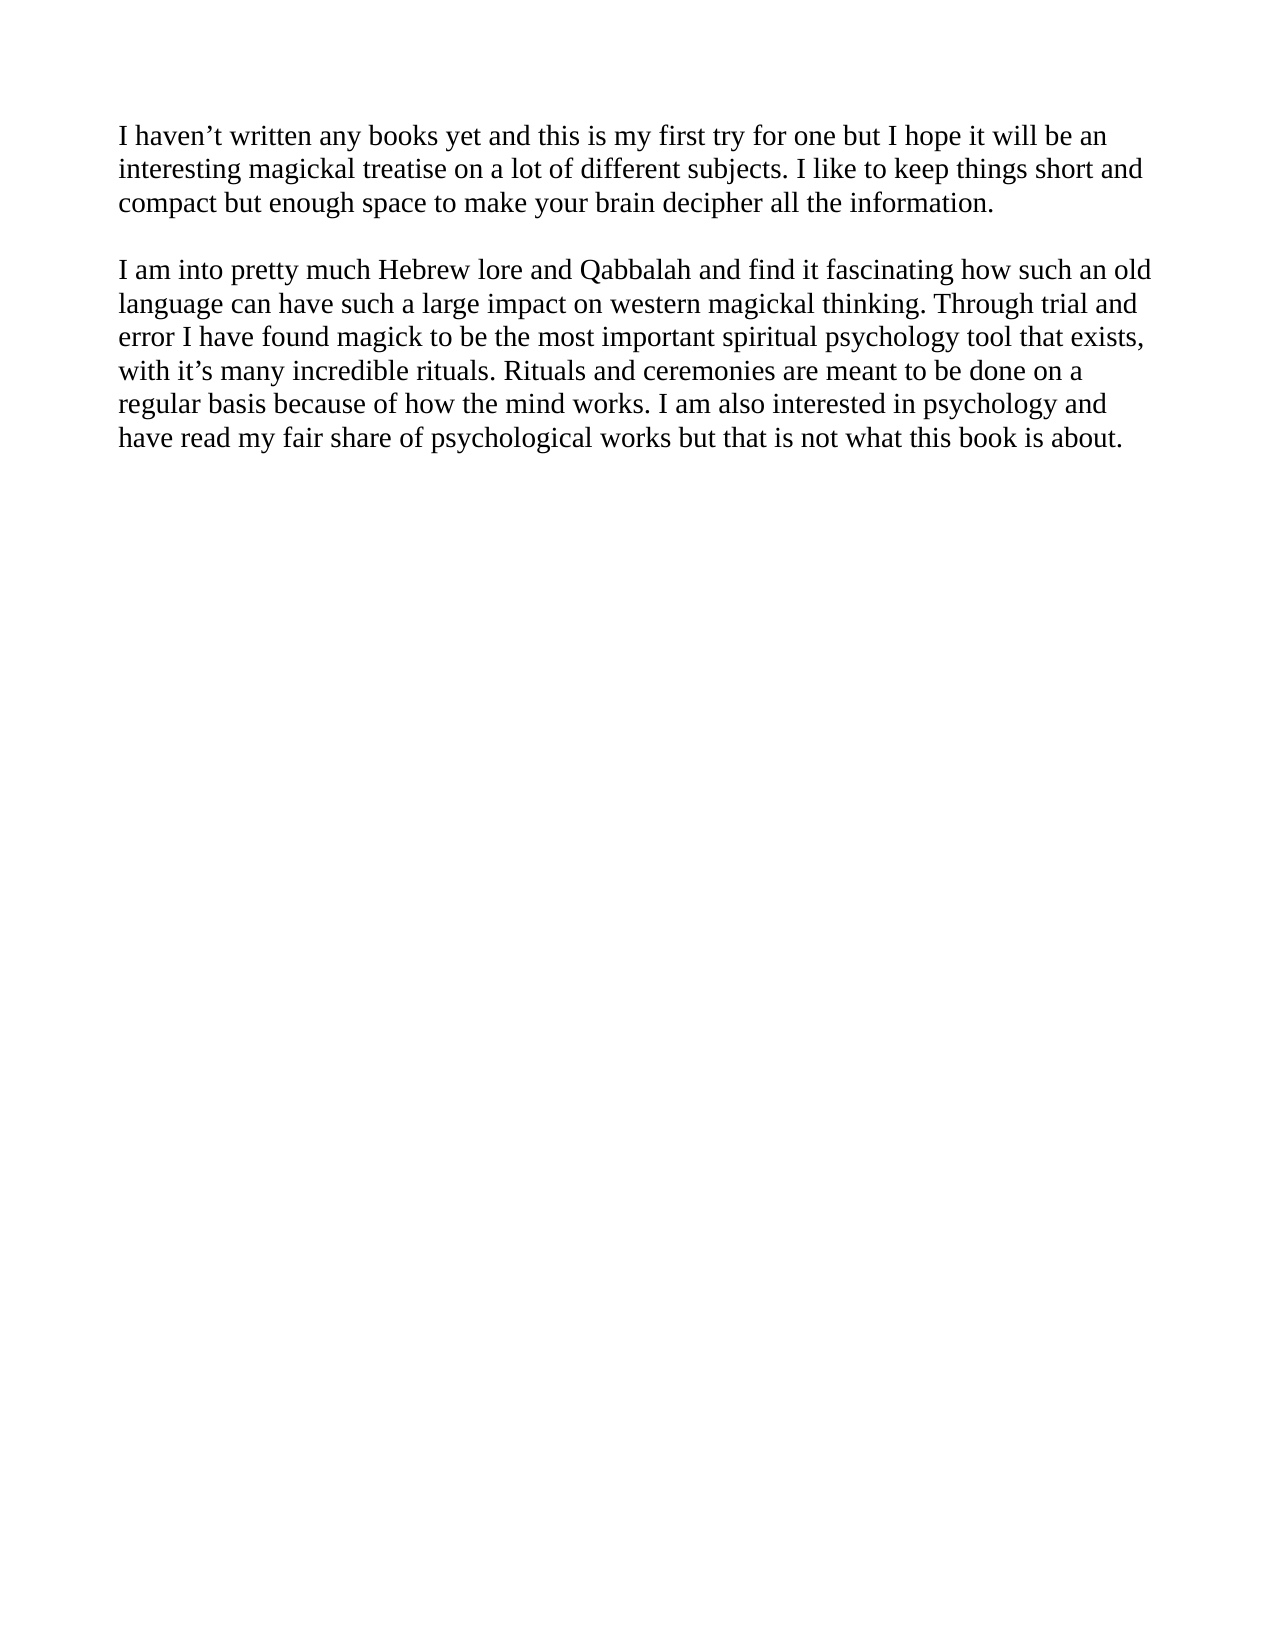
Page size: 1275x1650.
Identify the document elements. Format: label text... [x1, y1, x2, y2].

text I am into pretty much Hebrew lore and Qabbalah and find it fascinating how such an old language can have such a large impact on western magickal thinking. Through trial and error I have found magick to be the most important spiritual psychology tool that exists, with it’s many incredible rituals. Rituals and ceremonies are meant to be done on a regular basis because of how the mind works. I am also interested in psychology and have read my fair share of psychological works but that is not what this book is about. [118, 252, 1157, 453]
text I haven’t written any books yet and this is my first try for one but I hope it will be an interesting magickal treatise on a lot of different subjects. I like to keep things short and compact but enough space to make your brain decipher all the information. [118, 118, 1157, 219]
